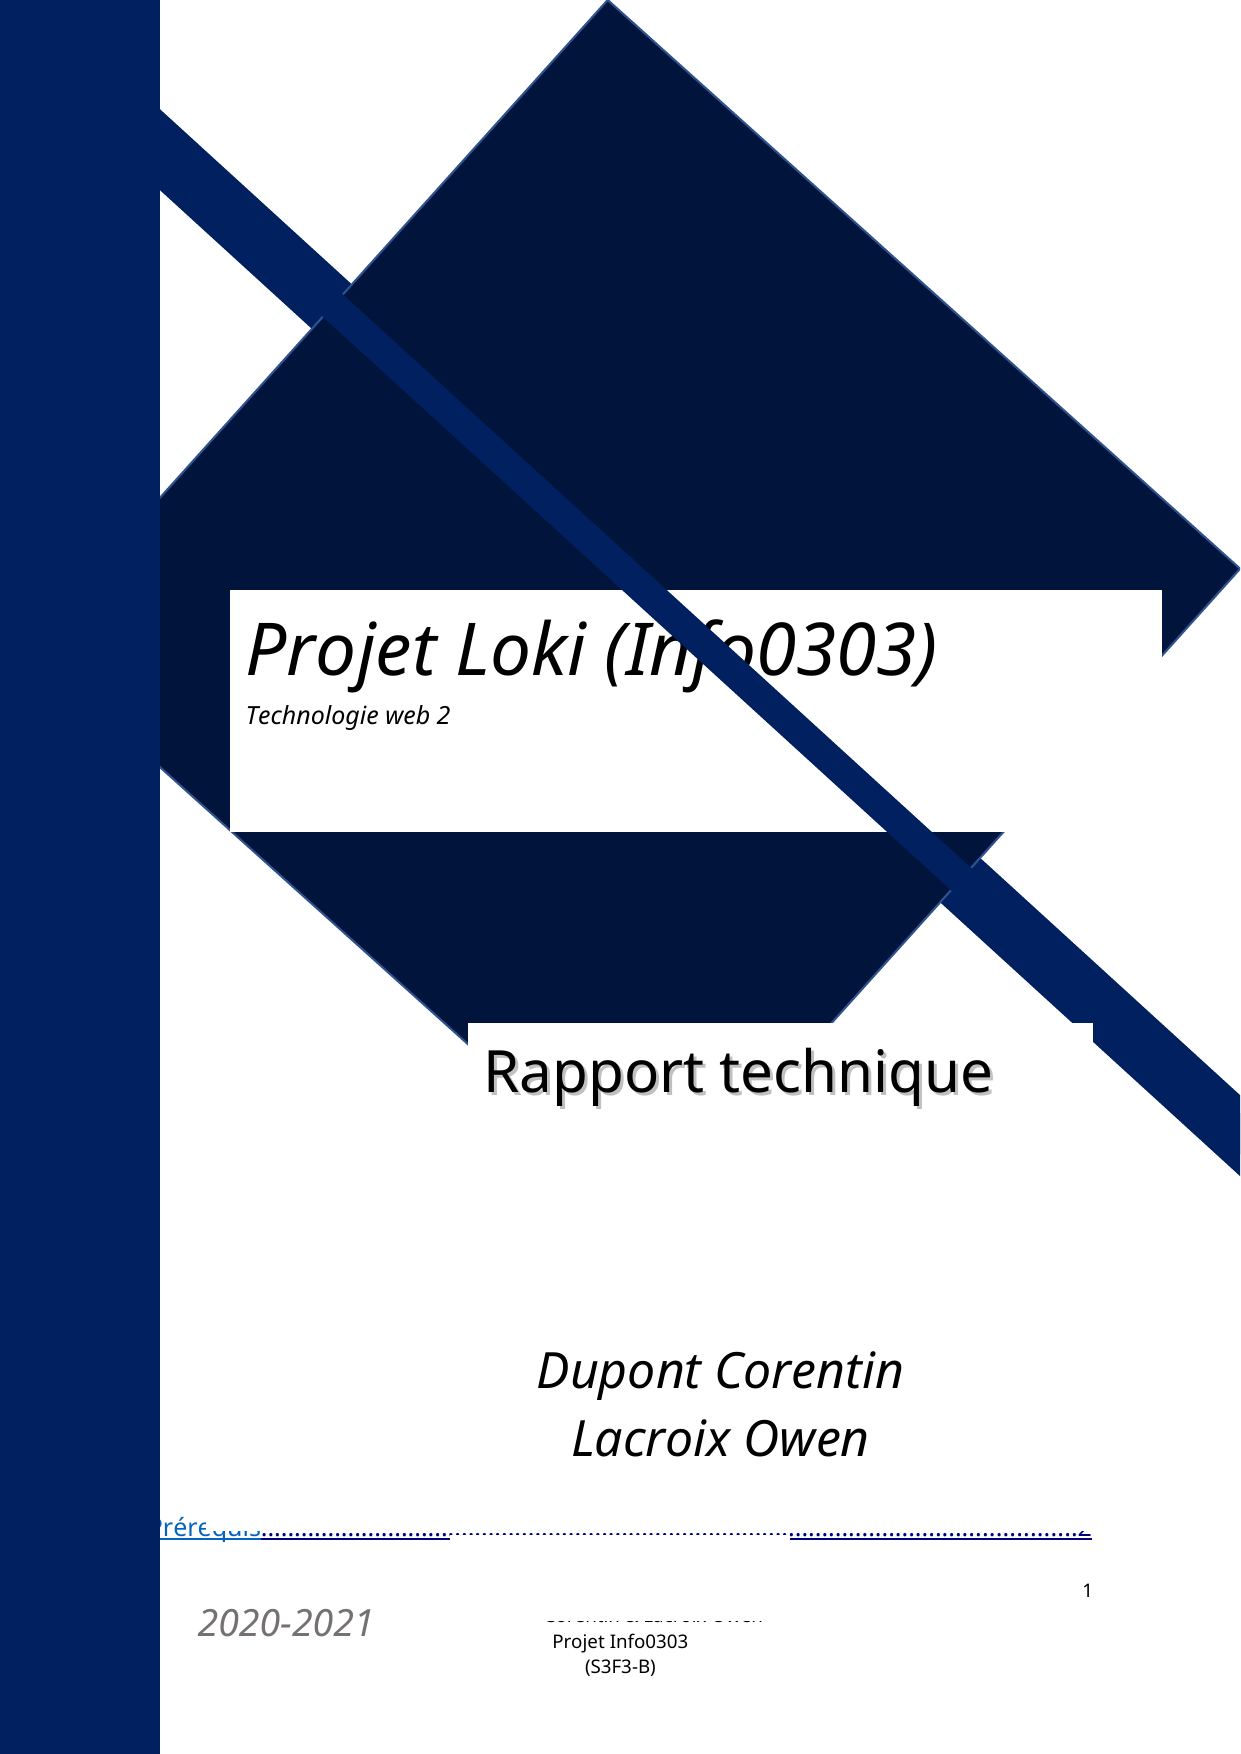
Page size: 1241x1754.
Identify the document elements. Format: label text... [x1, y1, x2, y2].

text 2020-2021 [160, 1596, 528, 1647]
text Projet Loki (Info0303) [245, 598, 738, 697]
text [786, 697, 1147, 731]
text Lacroix Owen [221, 1403, 1225, 1471]
text Projet Loki (Info0303) [677, 598, 1147, 697]
text Prérequis 2 [224, 1531, 1093, 1543]
text Prérequis 2 [160, 1509, 222, 1538]
text Dupont Corentin [221, 1335, 1225, 1403]
text Rapport technique [483, 1030, 1078, 1110]
text Technologie web 2 [245, 697, 775, 731]
